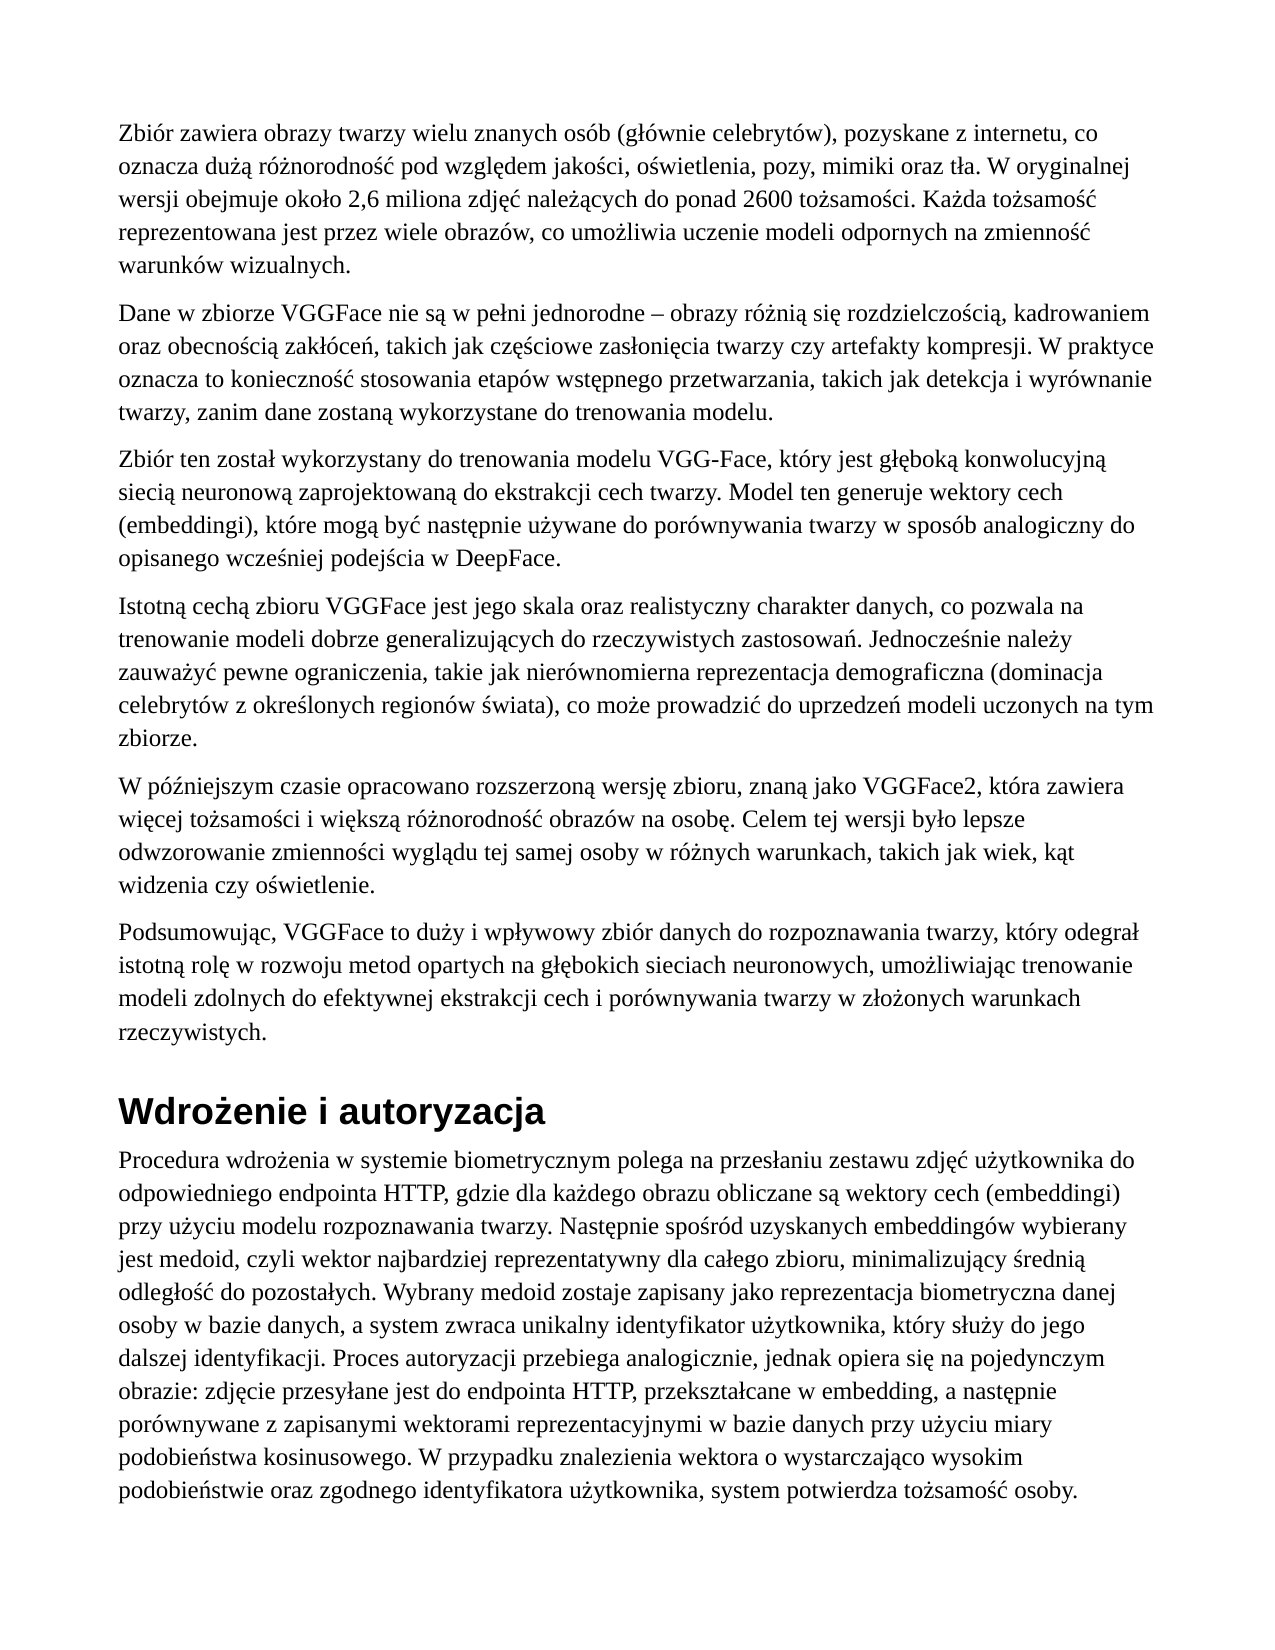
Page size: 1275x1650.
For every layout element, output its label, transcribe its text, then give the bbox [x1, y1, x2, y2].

text Procedura wdrożenia w systemie biometrycznym polega na przesłaniu zestawu zdjęć użytkownika do odpowiedniego endpointa HTTP, gdzie dla każdego obrazu obliczane są wektory cech (embeddingi) przy użyciu modelu rozpoznawania twarzy. Następnie spośród uzyskanych embeddingów wybierany jest medoid, czyli wektor najbardziej reprezentatywny dla całego zbioru, minimalizujący średnią odległość do pozostałych. Wybrany medoid zostaje zapisany jako reprezentacja biometryczna danej osoby w bazie danych, a system zwraca unikalny identyfikator użytkownika, który służy do jego dalszej identyfikacji. Proces autoryzacji przebiega analogicznie, jednak opiera się na pojedynczym obrazie: zdjęcie przesyłane jest do endpointa HTTP, przekształcane w embedding, a następnie porównywane z zapisanymi wektorami reprezentacyjnymi w bazie danych przy użyciu miary podobieństwa kosinusowego. W przypadku znalezienia wektora o wystarczająco wysokim podobieństwie oraz zgodnego identyfikatora użytkownika, system potwierdza tożsamość osoby. [118, 1145, 1157, 1504]
text Podsumowując, VGGFace to duży i wpływowy zbiór danych do rozpoznawania twarzy, który odegrał istotną rolę w rozwoju metod opartych na głębokich sieciach neuronowych, umożliwiając trenowanie modeli zdolnych do efektywnej ekstrakcji cech i porównywania twarzy w złożonych warunkach rzeczywistych. [118, 917, 1157, 1045]
subtitle Wdrożenie i autoryzacja [118, 1089, 1157, 1132]
text Zbiór ten został wykorzystany do trenowania modelu VGG-Face, który jest głęboką konwolucyjną siecią neuronową zaprojektowaną do ekstrakcji cech twarzy. Model ten generuje wektory cech (embeddingi), które mogą być następnie używane do porównywania twarzy w sposób analogiczny do opisanego wcześniej podejścia w DeepFace. [118, 444, 1157, 572]
text Zbiór zawiera obrazy twarzy wielu znanych osób (głównie celebrytów), pozyskane z internetu, co oznacza dużą różnorodność pod względem jakości, oświetlenia, pozy, mimiki oraz tła. W oryginalnej wersji obejmuje około 2,6 miliona zdjęć należących do ponad 2600 tożsamości. Każda tożsamość reprezentowana jest przez wiele obrazów, co umożliwia uczenie modeli odpornych na zmienność warunków wizualnych. [118, 118, 1157, 279]
text Dane w zbiorze VGGFace nie są w pełni jednorodne – obrazy różnią się rozdzielczością, kadrowaniem oraz obecnością zakłóceń, takich jak częściowe zasłonięcia twarzy czy artefakty kompresji. W praktyce oznacza to konieczność stosowania etapów wstępnego przetwarzania, takich jak detekcja i wyrównanie twarzy, zanim dane zostaną wykorzystane do trenowania modelu. [118, 298, 1157, 426]
text Istotną cechą zbioru VGGFace jest jego skala oraz realistyczny charakter danych, co pozwala na trenowanie modeli dobrze generalizujących do rzeczywistych zastosowań. Jednocześnie należy zauważyć pewne ograniczenia, takie jak nierównomierna reprezentacja demograficzna (dominacja celebrytów z określonych regionów świata), co może prowadzić do uprzedzeń modeli uczonych na tym zbiorze. [118, 591, 1157, 752]
text W późniejszym czasie opracowano rozszerzoną wersję zbioru, znaną jako VGGFace2, która zawiera więcej tożsamości i większą różnorodność obrazów na osobę. Celem tej wersji było lepsze odwzorowanie zmienności wyglądu tej samej osoby w różnych warunkach, takich jak wiek, kąt widzenia czy oświetlenie. [118, 771, 1157, 899]
